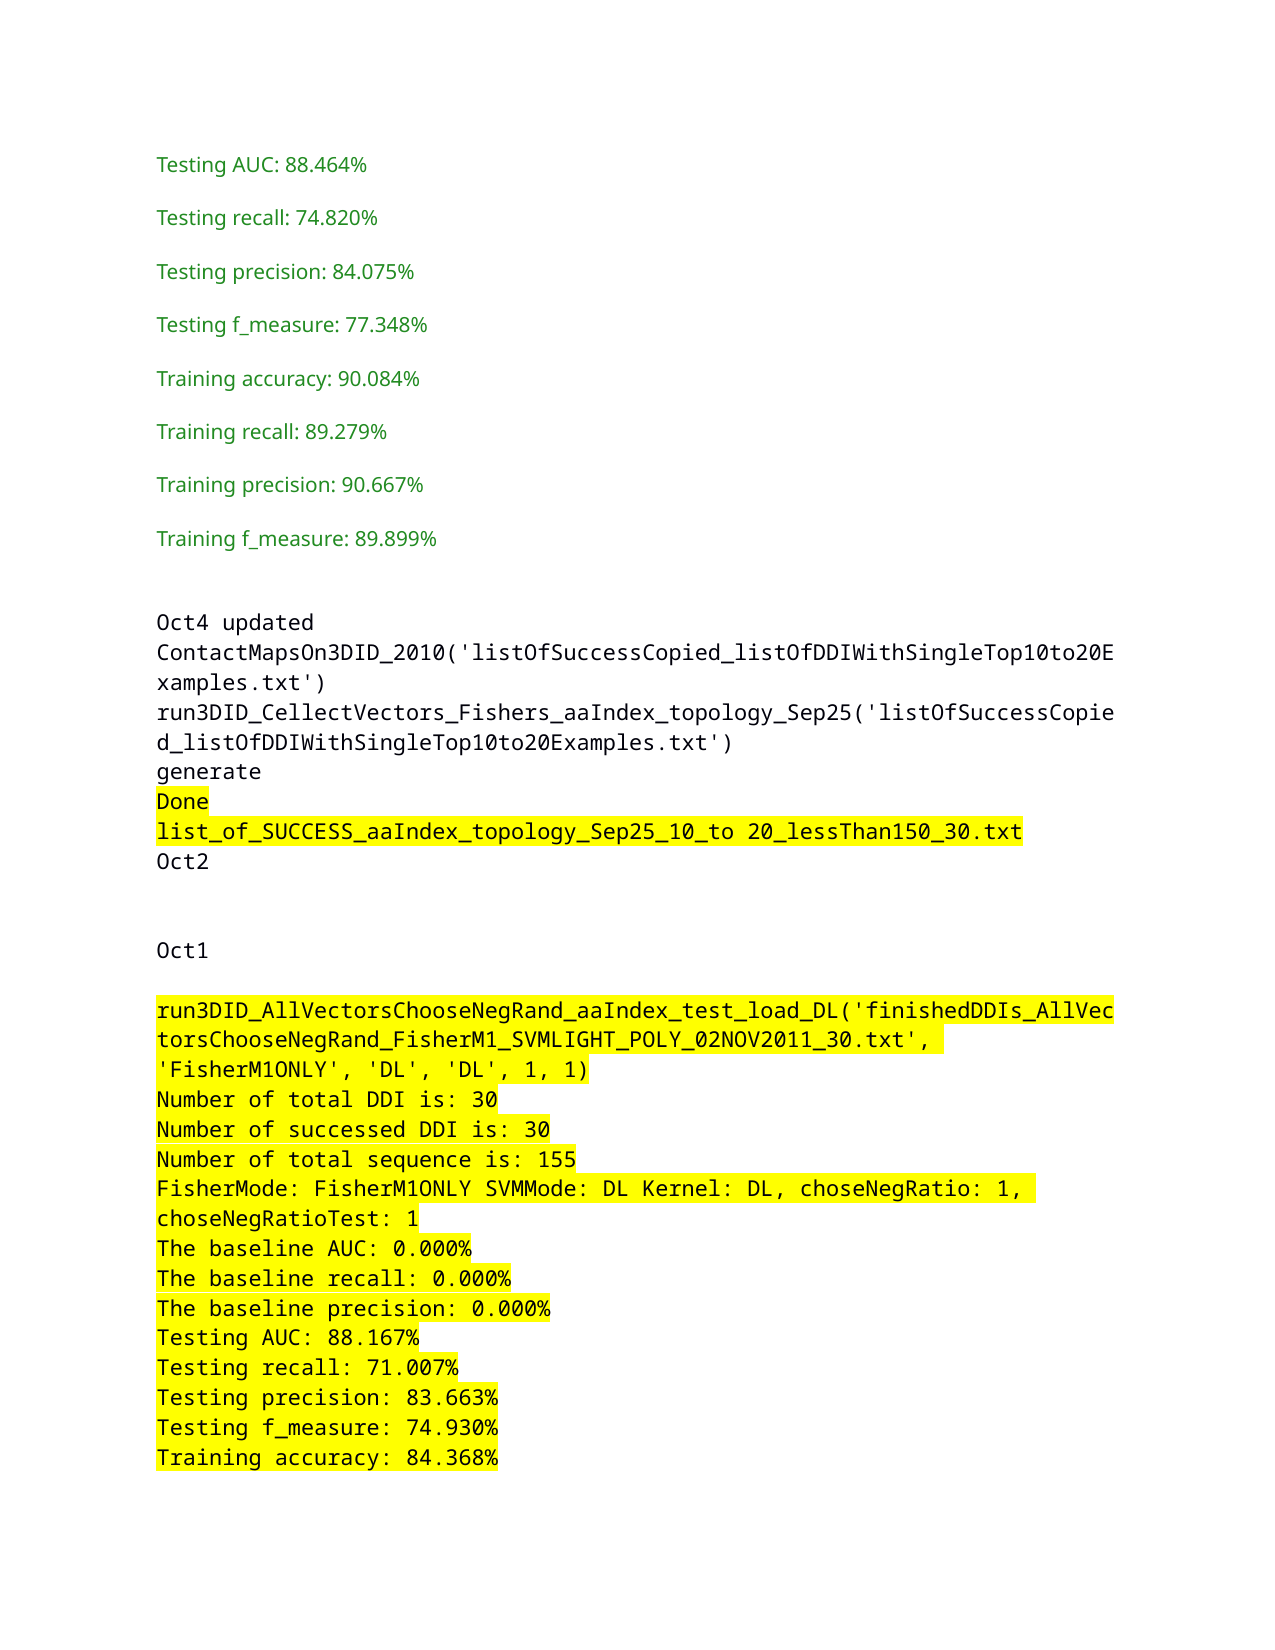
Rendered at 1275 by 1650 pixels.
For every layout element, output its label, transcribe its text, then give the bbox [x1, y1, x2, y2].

text Training accuracy: 90.084% [156, 364, 1118, 392]
text Oct1 [156, 935, 1118, 965]
text Testing f_measure: 74.930% [156, 1412, 1118, 1441]
text Testing precision: 84.075% [156, 257, 1118, 285]
text run3DID_CellectVectors_Fishers_aaIndex_topology_Sep25('listOfSuccessCopied_listOfDDIWithSingleTop10to20Examples.txt') [156, 697, 1118, 756]
text Training recall: 89.279% [156, 417, 1118, 446]
text The baseline precision: 0.000% [156, 1292, 1118, 1322]
text ContactMapsOn3DID_2010('listOfSuccessCopied_listOfDDIWithSingleTop10to20Examples.txt') [156, 637, 1118, 697]
text Training accuracy: 84.368% [156, 1441, 1118, 1471]
text Testing recall: 74.820% [156, 203, 1118, 232]
text Number of successed DDI is: 30 [156, 1114, 1118, 1143]
text Number of total sequence is: 155 [156, 1143, 1118, 1173]
text Done [156, 786, 1118, 816]
text generate [156, 756, 1118, 786]
text The baseline AUC: 0.000% [156, 1233, 1118, 1263]
text list_of_SUCCESS_aaIndex_topology_Sep25_10_to 20_lessThan150_30.txt [156, 816, 1118, 846]
text Training f_measure: 89.899% [156, 524, 1118, 552]
text The baseline recall: 0.000% [156, 1263, 1118, 1292]
text Number of total DDI is: 30 [156, 1084, 1118, 1114]
text run3DID_AllVectorsChooseNegRand_aaIndex_test_load_DL('finishedDDIs_AllVectorsChooseNegRand_FisherM1_SVMLIGHT_POLY_02NOV2011_30.txt', 'FisherM1ONLY', 'DL', 'DL', 1, 1) [156, 994, 1118, 1084]
text Oct2 [156, 846, 1118, 875]
text Testing recall: 71.007% [156, 1352, 1118, 1382]
text Testing precision: 83.663% [156, 1382, 1118, 1412]
text Testing f_measure: 77.348% [156, 310, 1118, 339]
text Oct4 updated [156, 607, 1118, 637]
text FisherMode: FisherM1ONLY SVMMode: DL Kernel: DL, choseNegRatio: 1, choseNegRatioTest: 1 [156, 1173, 1118, 1233]
text Testing AUC: 88.464% [156, 150, 1118, 178]
text Training precision: 90.667% [156, 471, 1118, 499]
text Testing AUC: 88.167% [156, 1322, 1118, 1352]
